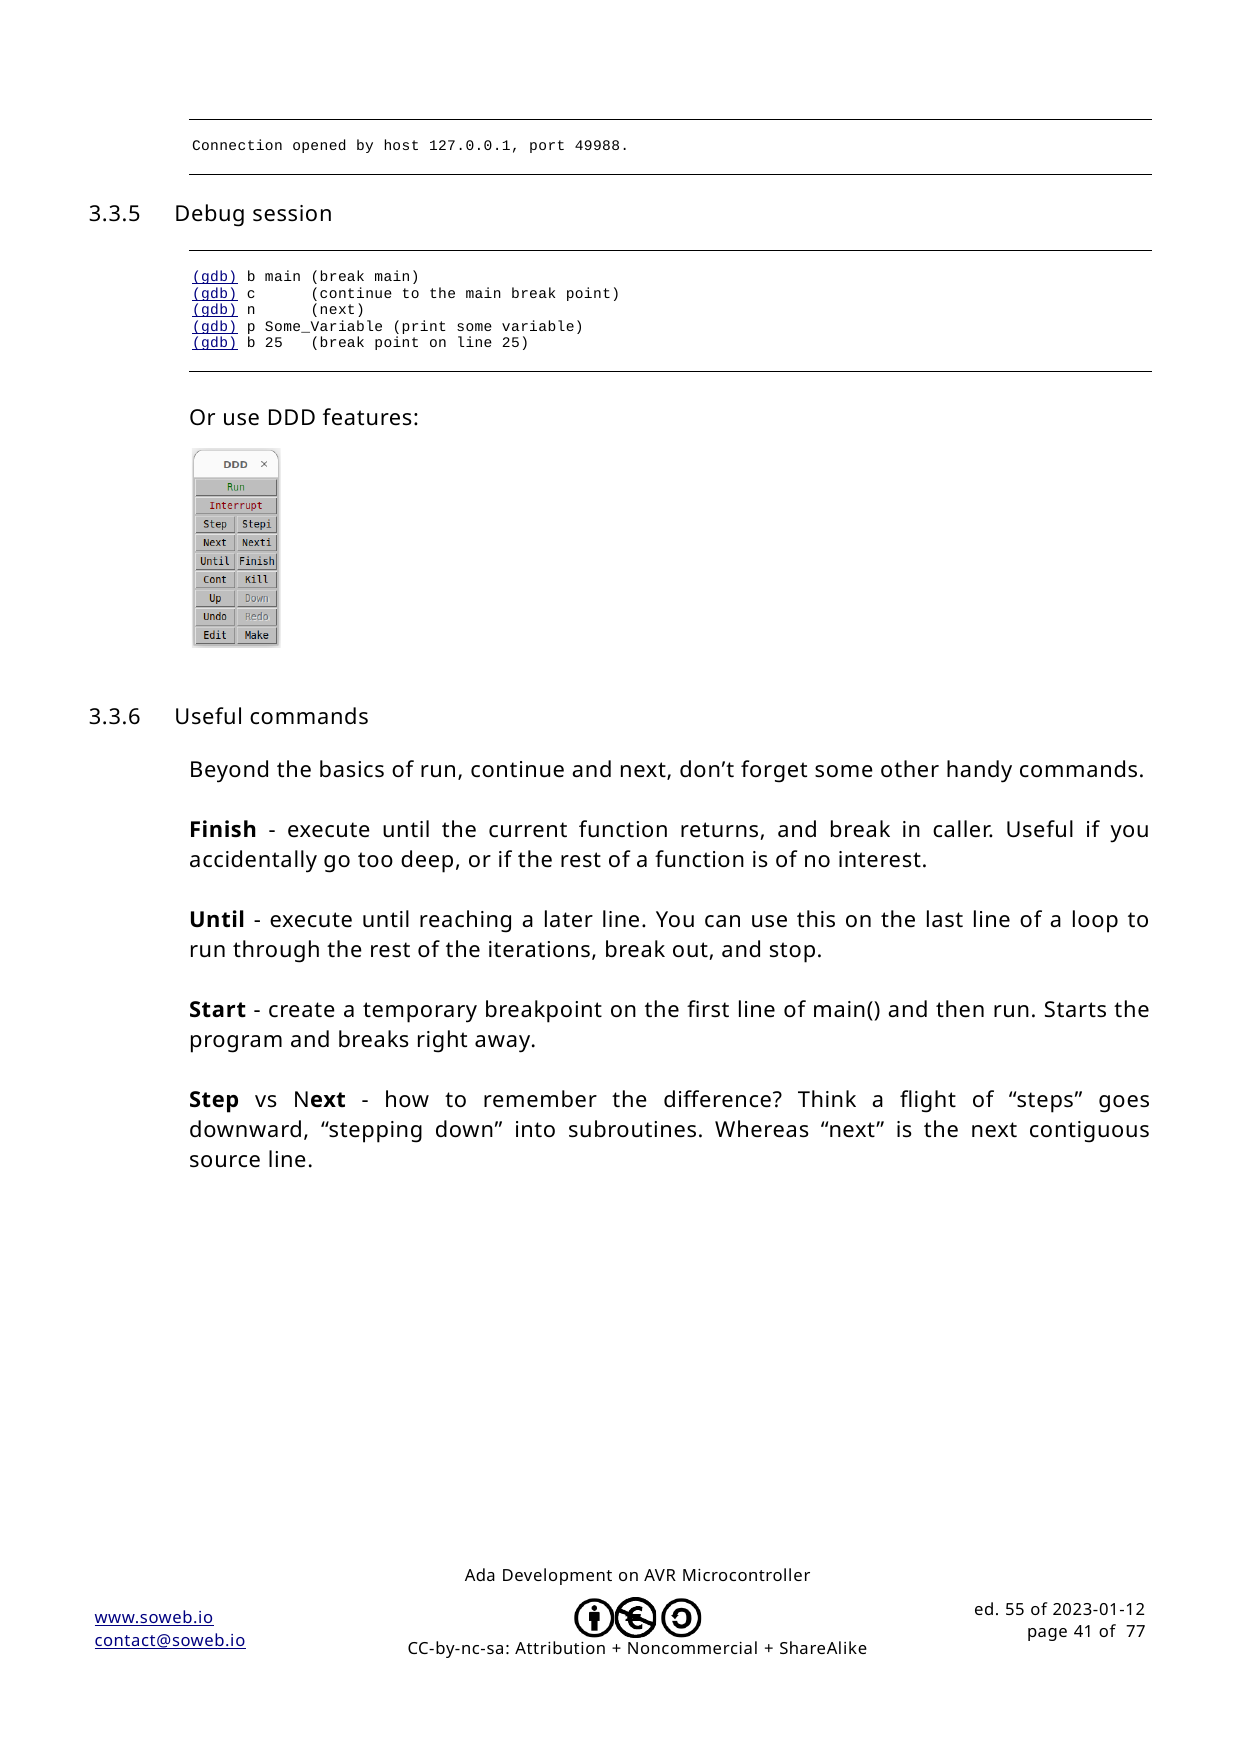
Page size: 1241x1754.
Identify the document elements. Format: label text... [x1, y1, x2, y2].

subtitle Useful commands [88, 701, 1152, 742]
picture [573, 1597, 657, 1638]
subtitle Debug session [88, 198, 1152, 239]
list (gdb) n (next) [189, 300, 1152, 316]
text Step vs Next - how to remember the difference? Think a flight of “steps” goes downward, “stepping down” into subroutines. Whereas “next” is the next contiguous source line. [189, 1084, 1152, 1174]
text Or use DDD features: [189, 402, 1152, 432]
text Until - execute until reaching a later line. You can use this on the last line of a loop to run through the rest of the iterations, break out, and stop. [189, 904, 1152, 964]
text Start - create a temporary breakpoint on the first line of main() and then run. Starts the program and breaks right away. [189, 994, 1152, 1054]
list (gdb) c (continue to the main break point) [189, 283, 1152, 300]
list Connection opened by host 127.0.0.1, port 49988. [189, 135, 1152, 174]
list (gdb) b main (break main) [189, 267, 1152, 283]
picture [191, 448, 281, 648]
list (gdb) p Some_Variable (print some variable) (gdb) b 25 (break point on line 25) [189, 316, 1152, 371]
text Beyond the basics of run, continue and next, don’t forget some other handy commands. [189, 754, 1152, 784]
picture [660, 1597, 702, 1638]
text Finish - execute until the current function returns, and break in caller. Useful if you accidentally go too deep, or if the rest of a function is of no interest. [189, 814, 1152, 874]
